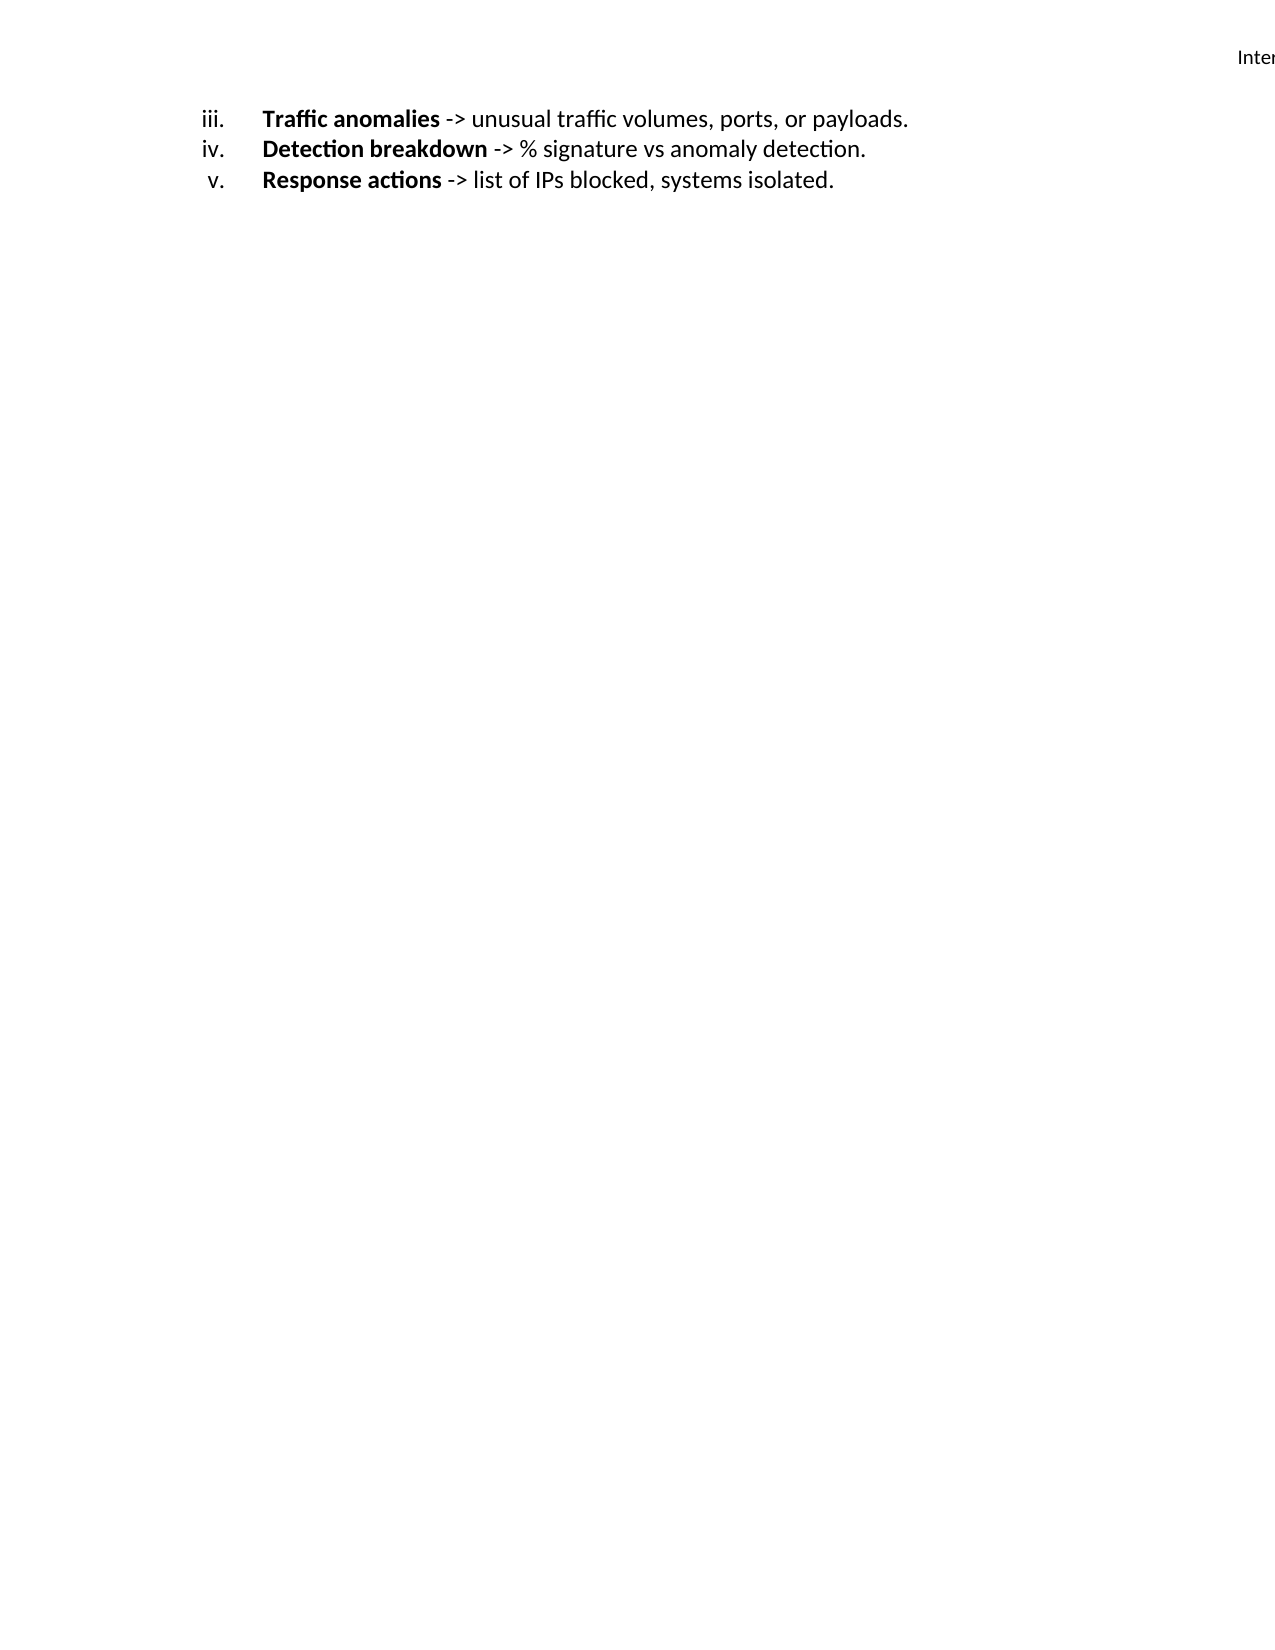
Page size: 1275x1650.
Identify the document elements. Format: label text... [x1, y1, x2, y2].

list Traffic anomalies -> unusual traffic volumes, ports, or payloads. [225, 103, 1237, 133]
list Response actions -> list of IPs blocked, systems isolated. [225, 164, 1237, 194]
list Detection breakdown -> % signature vs anomaly detection. [225, 133, 1237, 164]
